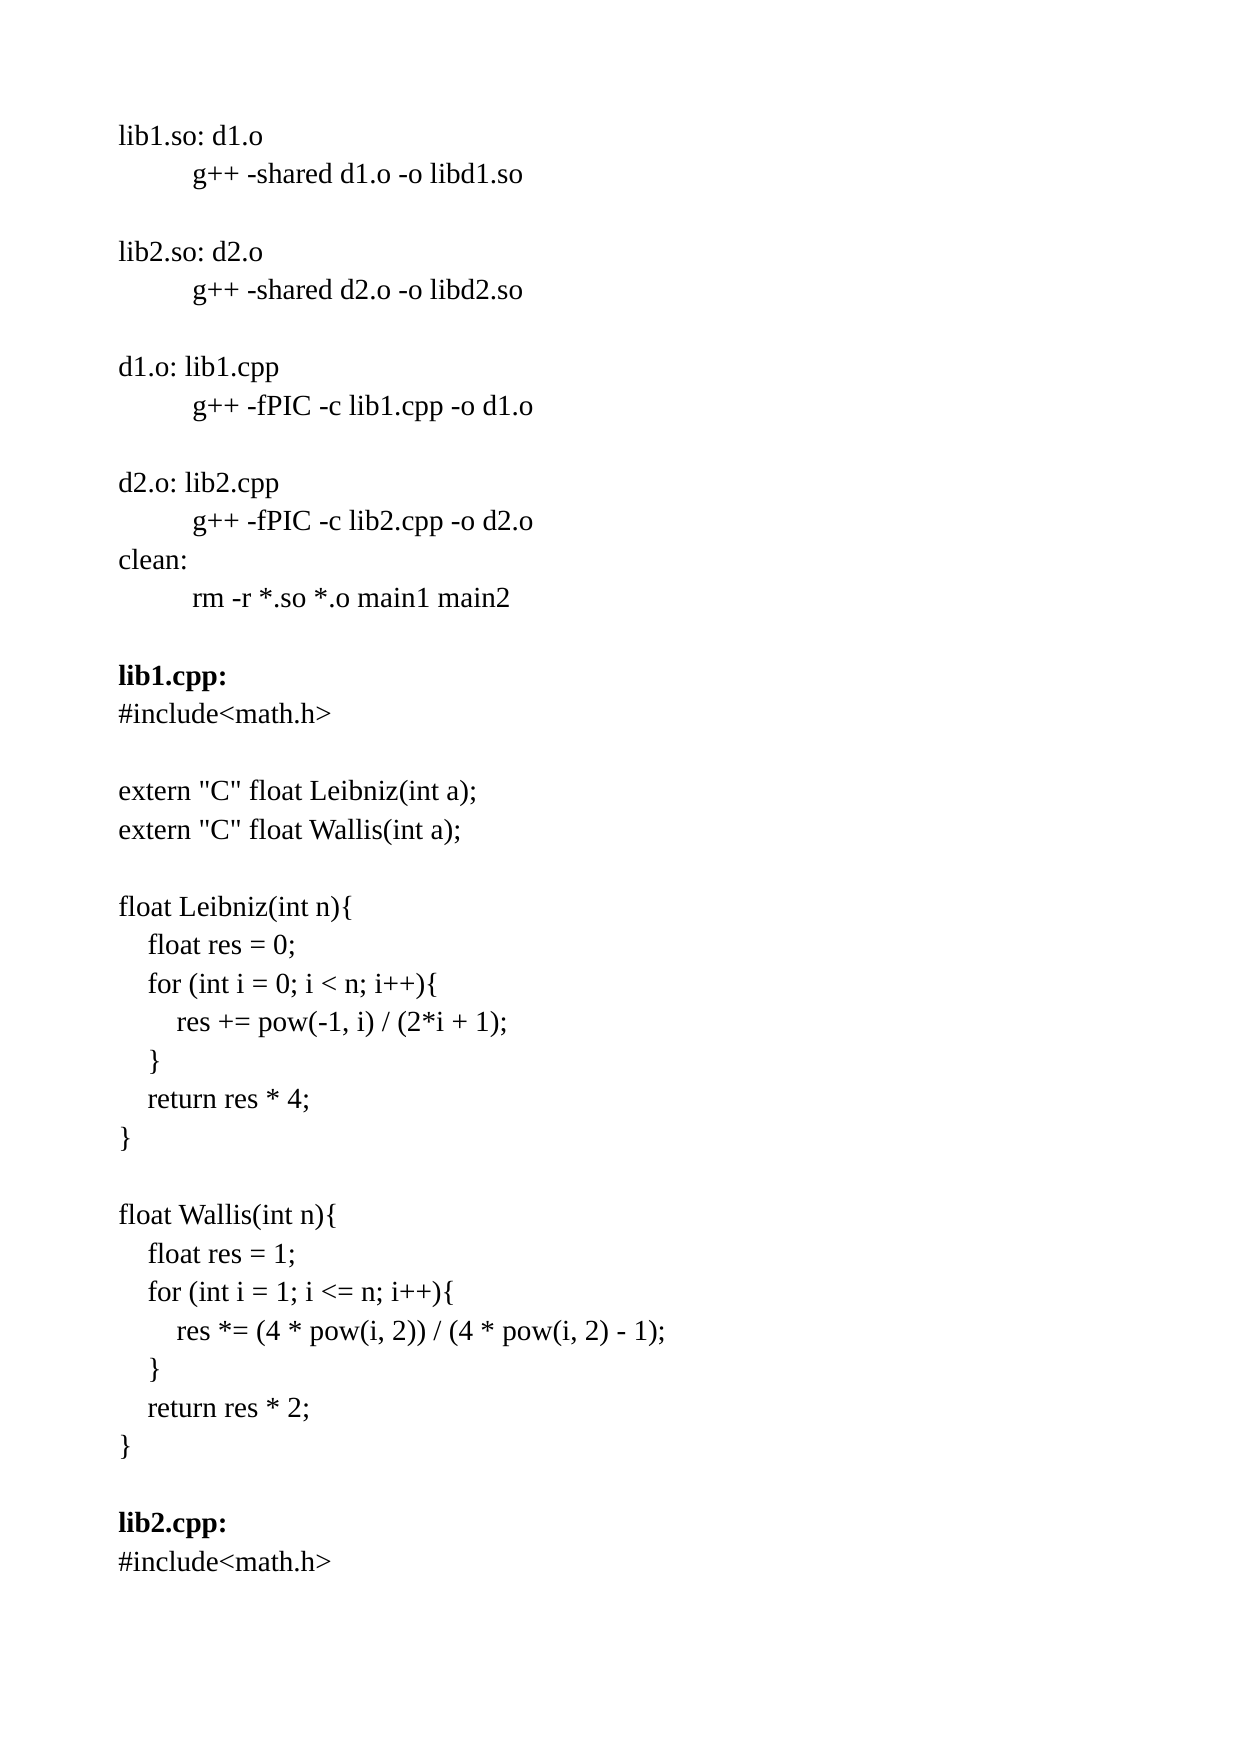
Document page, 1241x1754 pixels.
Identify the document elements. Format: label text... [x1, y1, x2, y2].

text for (int i = 1; i <= n; i++){ [118, 1274, 1122, 1308]
text } [118, 1043, 1122, 1077]
text res *= (4 * pow(i, 2)) / (4 * pow(i, 2) - 1); [118, 1313, 1122, 1346]
text d1.o: lib1.cpp [118, 349, 1122, 383]
text float res = 1; [118, 1236, 1122, 1269]
text return res * 2; [118, 1390, 1122, 1423]
text g++ -shared d2.o -o libd2.so [118, 272, 1122, 306]
text } [118, 1428, 1122, 1462]
text g++ -fPIC -c lib1.cpp -o d1.o [118, 388, 1122, 421]
text for (int i = 0; i < n; i++){ [118, 966, 1122, 999]
text clean: [118, 542, 1122, 576]
text lib2.so: d2.o [118, 234, 1122, 267]
text g++ -fPIC -c lib2.cpp -o d2.o [118, 503, 1122, 537]
text } [118, 1120, 1122, 1154]
text #include<math.h> [118, 1544, 1122, 1578]
text return res * 4; [118, 1082, 1122, 1115]
text res += pow(-1, i) / (2*i + 1); [118, 1004, 1122, 1038]
text lib1.so: d1.o [118, 118, 1122, 152]
text lib2.cpp: [118, 1506, 1122, 1539]
text #include<math.h> [118, 696, 1122, 730]
text } [118, 1351, 1122, 1385]
text float Wallis(int n){ [118, 1197, 1122, 1231]
text g++ -shared d1.o -o libd1.so [118, 157, 1122, 190]
text d2.o: lib2.cpp [118, 465, 1122, 498]
text extern "C" float Wallis(int a); [118, 812, 1122, 845]
text lib1.cpp: [118, 658, 1122, 691]
text rm -r *.so *.o main1 main2 [118, 581, 1122, 614]
text float Leibniz(int n){ [118, 889, 1122, 922]
text extern "C" float Leibniz(int a); [118, 773, 1122, 807]
text float res = 0; [118, 927, 1122, 961]
